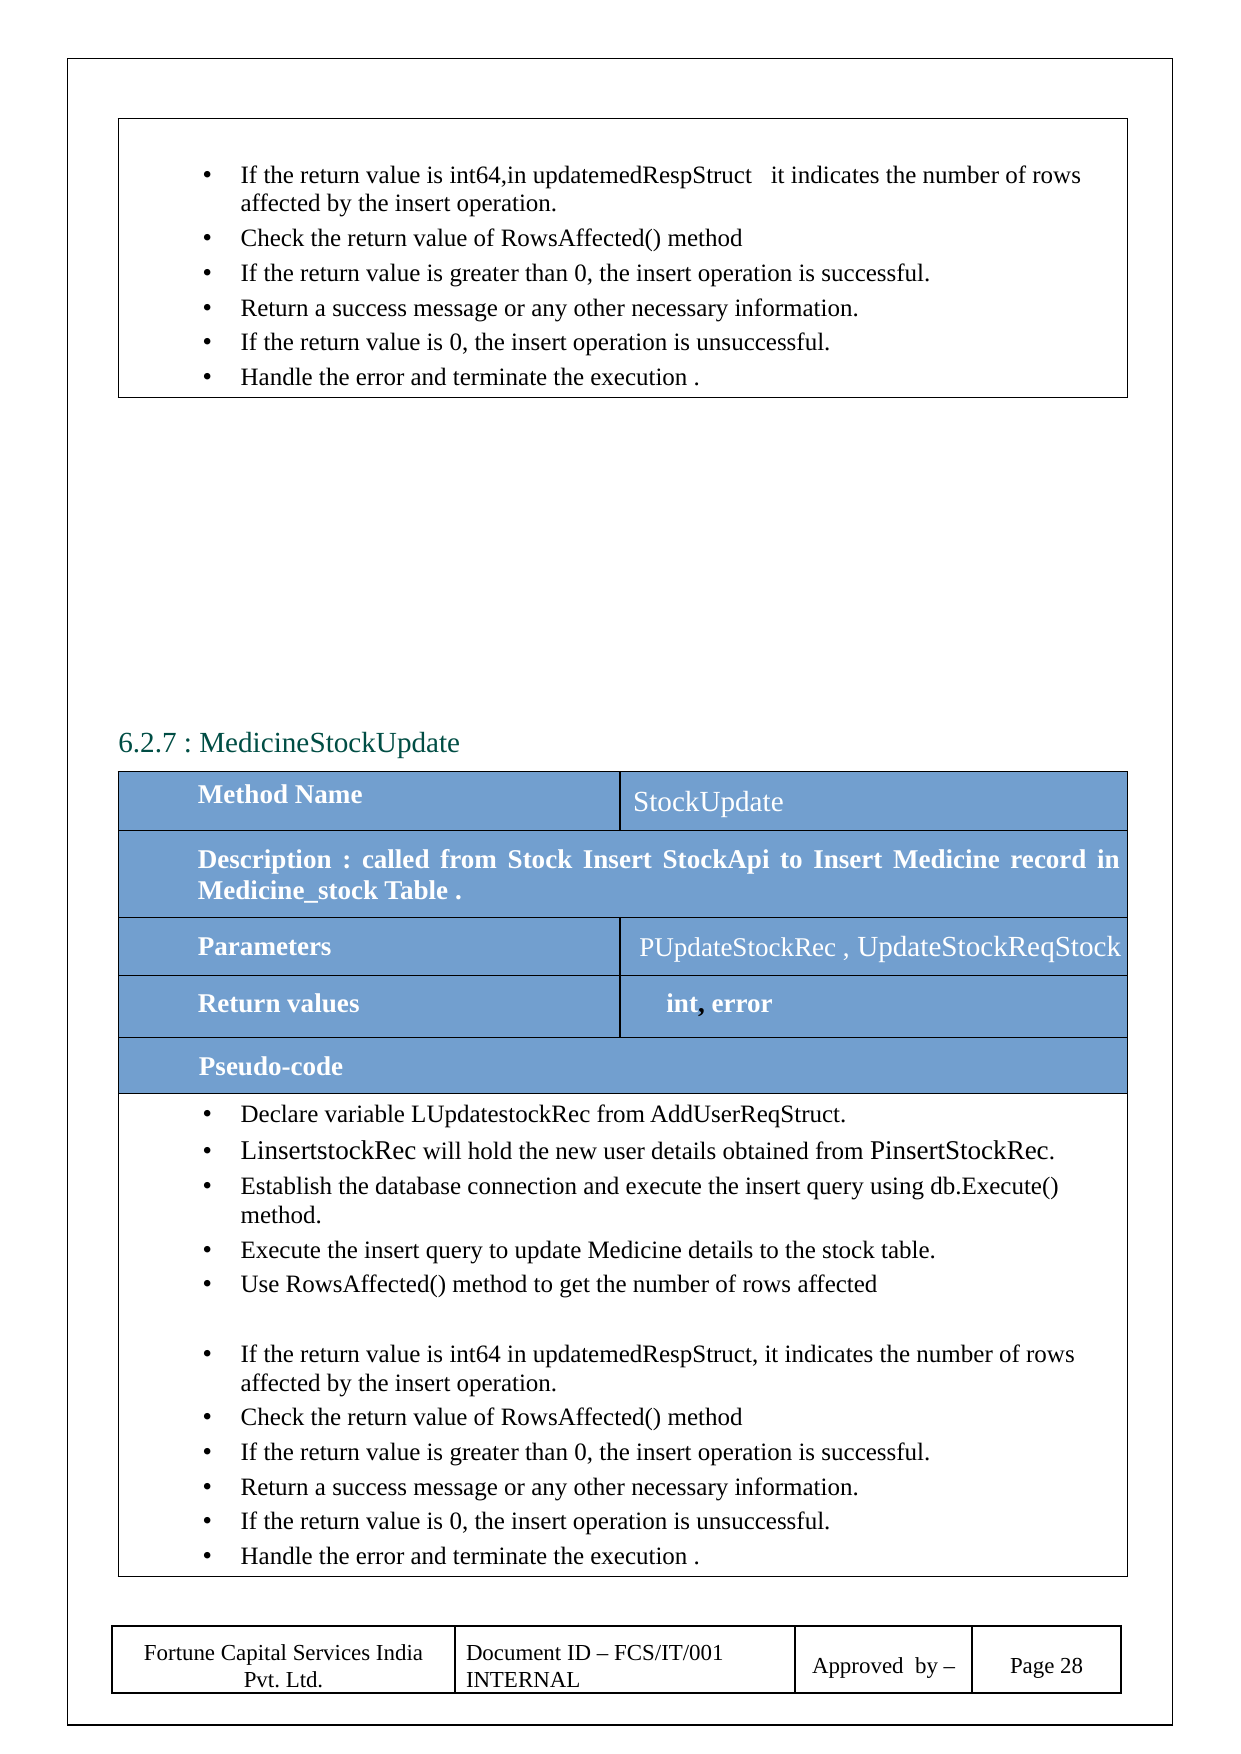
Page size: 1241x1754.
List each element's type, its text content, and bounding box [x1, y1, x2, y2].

table_cell Description : called from Stock Insert StockApi to Insert Medicine record in Medicine_stock Table . [119, 831, 1127, 917]
table_cell Return values [119, 976, 619, 1037]
table_cell Pseudo-code [119, 1038, 1127, 1093]
table_cell Declare variable LinsertstockRec from AddUserReqStruct. LinsertstockRec will hold the new user details obtained from PinsertStockRec. Establish the database connection and execute the insert query using db.Execute() method. Execute the insert query to add the new Medicine details to the stock table. Use RowsAffected() method to get the number of rows affected If the return value is int64,in updatemedRespStruct it indicates the number of rows affected by the insert operation. Check the return value of RowsAffected() method If the return value is greater than 0, the insert operation is successful. Return a success message or any other necessary information. If the return value is 0, the insert operation is unsuccessful. Handle the error and terminate the execution . [119, 119, 1127, 397]
table_cell PUpdateStockRec , UpdateStockReqStock [621, 918, 1127, 975]
table_cell Parameters [119, 918, 619, 975]
table_header StockUpdate [621, 772, 1127, 830]
table_cell Declare variable LUpdatestockRec from AddUserReqStruct. LinsertstockRec will hold the new user details obtained from PinsertStockRec. Establish the database connection and execute the insert query using db.Execute() method. Execute the insert query to update Medicine details to the stock table. Use RowsAffected() method to get the number of rows affected If the return value is int64 in updatemedRespStruct, it indicates the number of rows affected by the insert operation. Check the return value of RowsAffected() method If the return value is greater than 0, the insert operation is successful. Return a success message or any other necessary information. If the return value is 0, the insert operation is unsuccessful. Handle the error and terminate the execution . [119, 1094, 1127, 1576]
table_cell int, error [621, 976, 1127, 1037]
subtitle 6.2.7 : MedicineStockUpdate [118, 725, 1122, 758]
table_header Method Name [119, 772, 619, 830]
